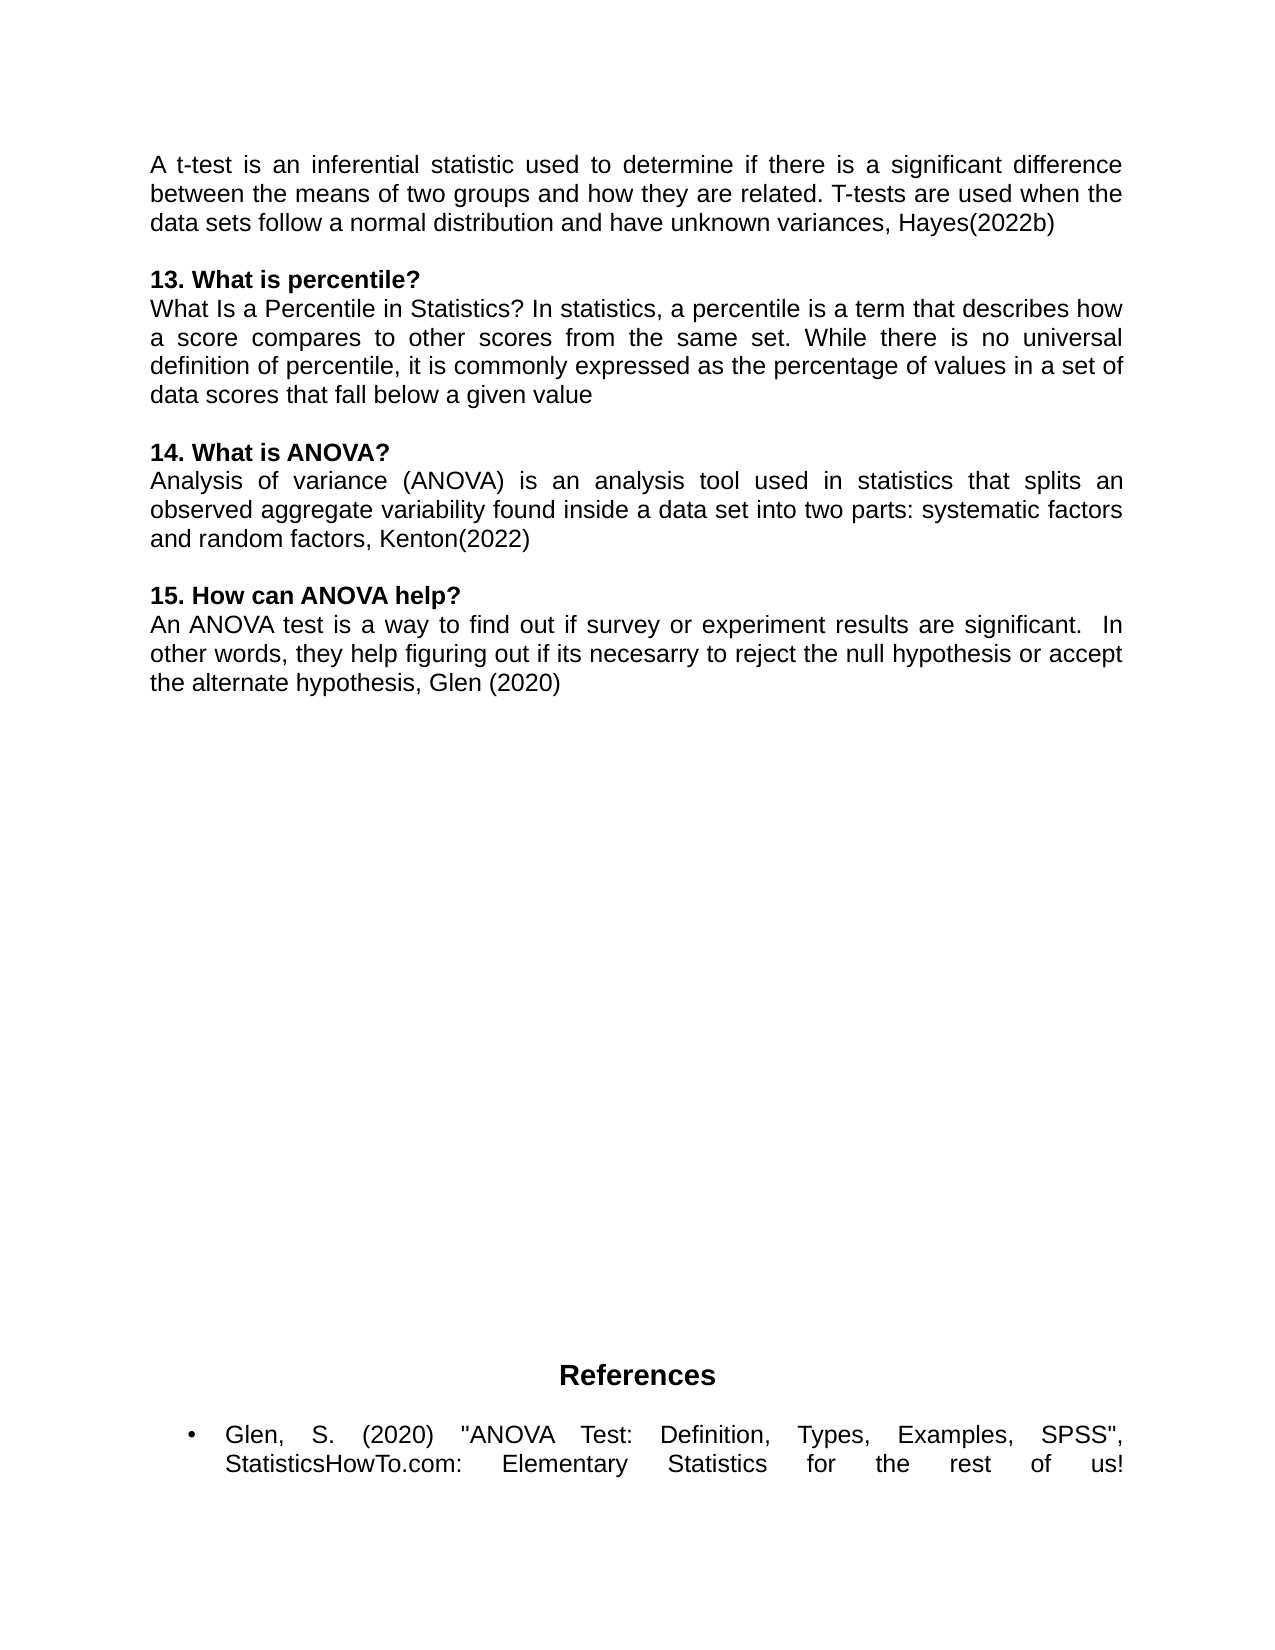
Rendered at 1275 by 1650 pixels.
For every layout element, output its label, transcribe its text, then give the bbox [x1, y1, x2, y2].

text Analysis of variance (ANOVA) is an analysis tool used in statistics that splits an observed aggregate variability found inside a data set into two parts: systematic factors and random factors, Kenton(2022) [150, 466, 1125, 552]
text 15. How can ANOVA help? [150, 581, 1125, 610]
text A t-test is an inferential statistic used to determine if there is a significant difference between the means of two groups and how they are related. T-tests are used when the data sets follow a normal distribution and have unknown variances, Hayes(2022b) [150, 150, 1125, 236]
text 14. What is ANOVA? [150, 437, 1125, 466]
text 13. What is percentile? [150, 265, 1125, 294]
text An ANOVA test is a way to find out if survey or experiment results are significant. In other words, they help figuring out if its necesarry to reject the null hypothesis or accept the alternate hypothesis, Glen (2020) [150, 610, 1125, 696]
list Glen, S. (2020) "ANOVA Test: Definition, Types, Examples, SPSS", StatisticsHowTo.com: Elementary Statistics for the rest of us! [187, 1420, 1125, 1477]
text What Is a Percentile in Statistics? In statistics, a percentile is a term that describes how a score compares to other scores from the same set. While there is no universal definition of percentile, it is commonly expressed as the percentage of values in a set of data scores that fall below a given value [150, 294, 1125, 409]
text References [150, 1357, 1125, 1391]
